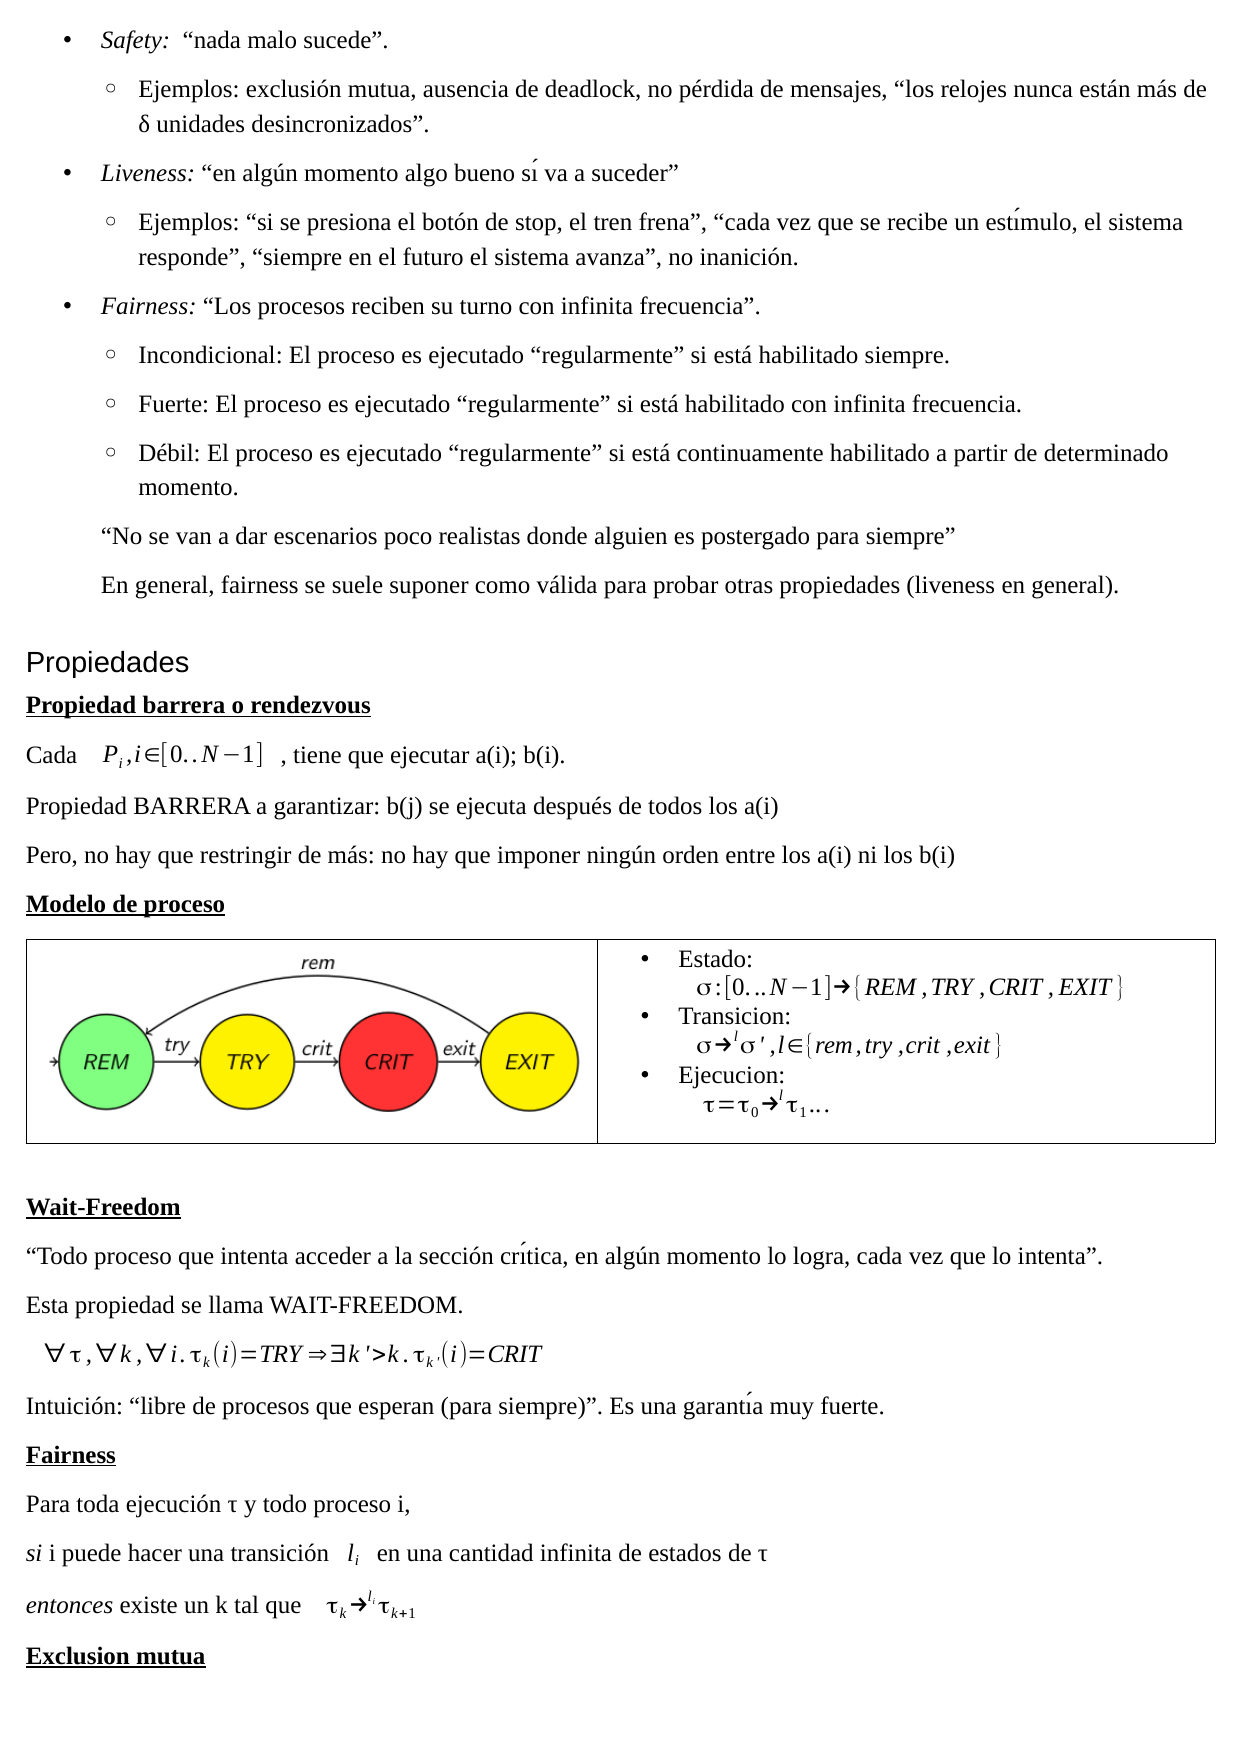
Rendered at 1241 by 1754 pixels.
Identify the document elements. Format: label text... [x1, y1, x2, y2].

picture [31, 944, 597, 1138]
text Modelo de proceso [26, 889, 1215, 918]
table_header [27, 940, 597, 1143]
list Liveness: “en algún momento algo bueno sı́ va a suceder” [63, 158, 1215, 187]
text “Todo proceso que intenta acceder a la sección crı́tica, en algún momento lo logra, cada vez que lo intenta”. [26, 1241, 1215, 1270]
list Fairness: “Los procesos reciben su turno con infinita frecuencia”. [63, 291, 1215, 319]
text si i puede hacer una transiciónen una cantidad infinita de estados de τ [26, 1538, 1215, 1569]
text Propiedad BARRERA a garantizar: b(j) se ejecuta después de todos los a(i) [26, 791, 1215, 820]
list Fuerte: El proceso es ejecutado “regularmente” si está habilitado con infinita frecuencia. [101, 389, 1215, 418]
list Safety: “nada malo sucede”. [63, 26, 1215, 54]
text Esta propiedad se llama WAIT-FREEDOM. [26, 1290, 1215, 1319]
subtitle Propiedades [26, 644, 1215, 678]
text Intuición: “libre de procesos que esperan (para siempre)”. Es una garantı́a muy fuerte. [26, 1391, 1215, 1419]
list Incondicional: El proceso es ejecutado “regularmente” si está habilitado siempre. [101, 340, 1215, 368]
list Ejemplos: “si se presiona el botón de stop, el tren frena”, “cada vez que se recibe un estı́mulo, el sistema responde”, “siempre en el futuro el sistema avanza”, no inanición. [101, 207, 1215, 270]
table_header Estado: Transicion: Ejecucion: [598, 940, 1215, 1143]
list En general, fairness se suele suponer como válida para probar otras propiedades (liveness en general). [63, 571, 1215, 599]
list “No se van a dar escenarios poco realistas donde alguien es postergado para siempre” [63, 521, 1215, 550]
text entonces existe un k tal que [26, 1590, 1215, 1621]
text Propiedad barrera o rendezvous [26, 691, 1215, 719]
text Pero, no hay que restringir de más: no hay que imponer ningún orden entre los a(i) ni los b(i) [26, 841, 1215, 869]
text Para toda ejecución τ y todo proceso i, [26, 1489, 1215, 1518]
text Fairness [26, 1440, 1215, 1468]
list Débil: El proceso es ejecutado “regularmente” si está continuamente habilitado a partir de determinado momento. [101, 438, 1215, 501]
text Exclusion mutua [26, 1641, 1215, 1670]
text Wait-Freedom [26, 1192, 1215, 1221]
list Ejemplos: exclusión mutua, ausencia de deadlock, no pérdida de mensajes, “los relojes nunca están más de δ unidades desincronizados”. [101, 74, 1215, 138]
text Cada , tiene que ejecutar a(i); b(i). [26, 740, 1215, 771]
